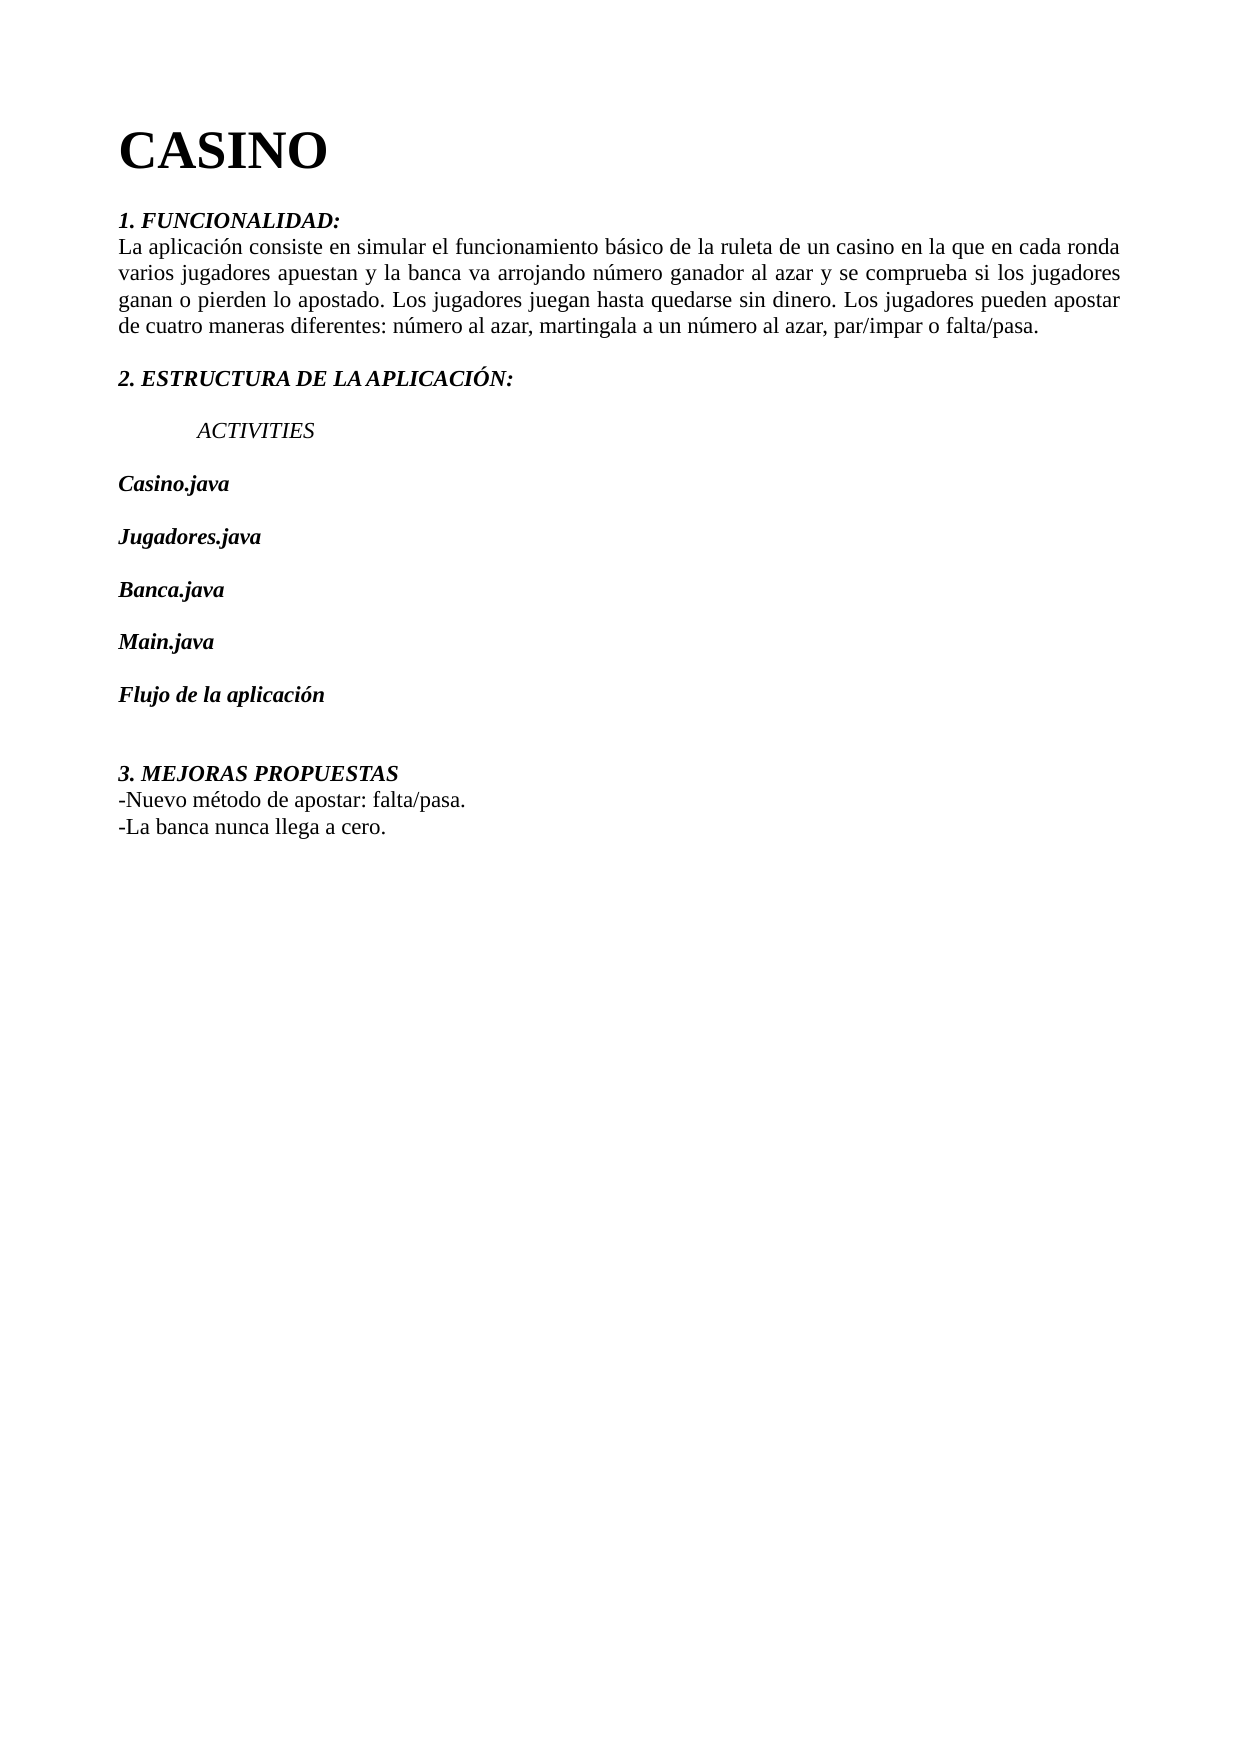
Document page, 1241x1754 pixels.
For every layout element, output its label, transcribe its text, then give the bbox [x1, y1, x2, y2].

text Flujo de la aplicación [118, 681, 1122, 707]
text Casino.java [118, 470, 1122, 497]
text 3. MEJORAS PROPUESTAS [118, 760, 1122, 787]
text Banca.java [118, 576, 1122, 602]
text -Nuevo método de apostar: falta/pasa. [118, 787, 1122, 813]
text CASINO [118, 118, 1122, 180]
text 2. ESTRUCTURA DE LA APLICACIÓN: [118, 365, 1122, 391]
text Jugadores.java [118, 523, 1122, 549]
text -La banca nunca llega a cero. [118, 813, 1122, 839]
text ACTIVITIES [118, 418, 1122, 444]
text Main.java [118, 628, 1122, 655]
text La aplicación consiste en simular el funcionamiento básico de la ruleta de un casino en la que en cada ronda varios jugadores apuestan y la banca va arrojando número ganador al azar y se comprueba si los jugadores ganan o pierden lo apostado. Los jugadores juegan hasta quedarse sin dinero. Los jugadores pueden apostar de cuatro maneras diferentes: número al azar, martingala a un número al azar, par/impar o falta/pasa. [118, 233, 1122, 338]
text 1. FUNCIONALIDAD: [118, 207, 1122, 233]
